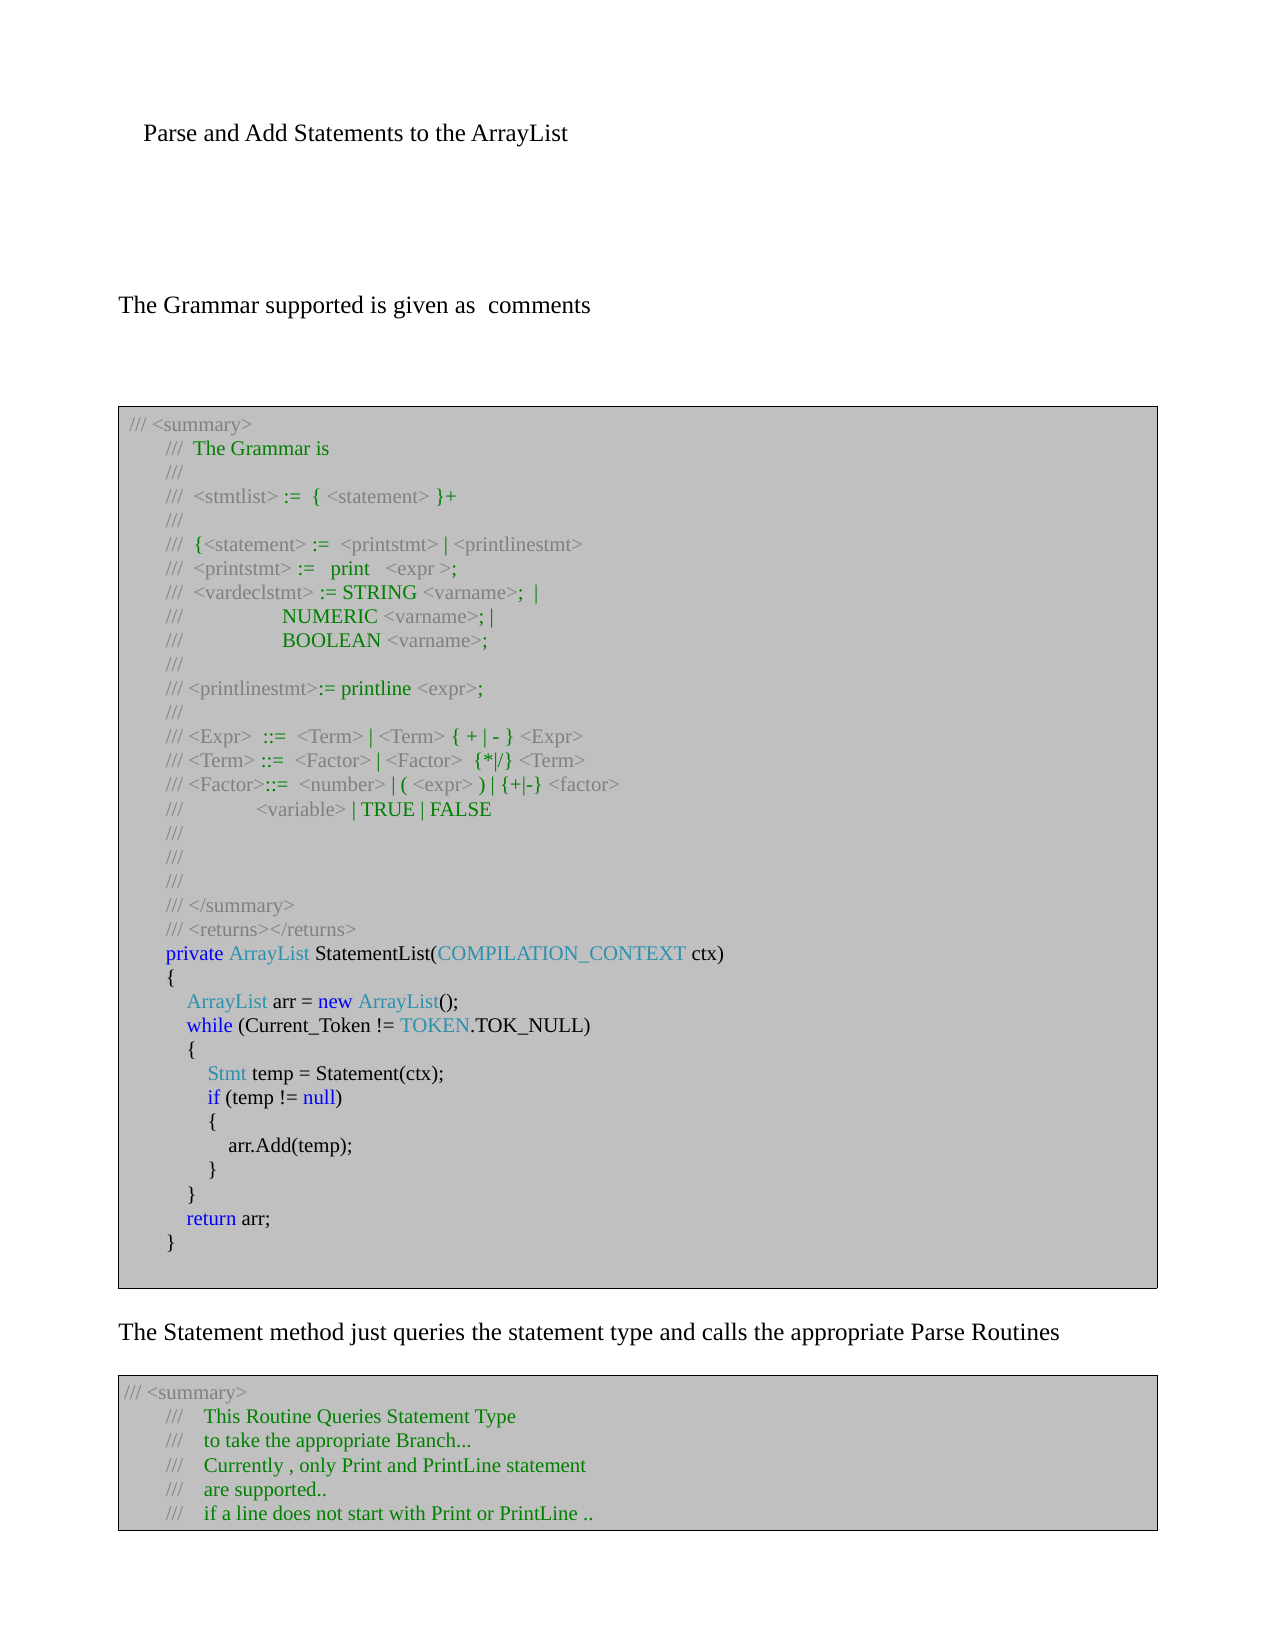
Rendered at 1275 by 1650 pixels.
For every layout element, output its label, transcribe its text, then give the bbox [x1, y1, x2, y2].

text The Statement method just queries the statement type and calls the appropriate Parse Routines [118, 1317, 1157, 1346]
table_header /// <summary> /// This Routine Queries Statement Type /// to take the appropriate Branch... /// Currently , only Print and PrintLine statement /// are supported.. /// if a line does not start with Print or PrintLine .. [119, 1376, 1157, 1530]
text The Grammar supported is given as comments [118, 291, 1157, 319]
table_header /// <summary> /// The Grammar is /// /// <stmtlist> := { <statement> }+ /// /// {<statement> := <printstmt> | <printlinestmt> /// <printstmt> := print <expr >; /// <vardeclstmt> := STRING <varname>; | /// NUMERIC <varname>; | /// BOOLEAN <varname>; /// /// <printlinestmt>:= printline <expr>; /// /// <Expr> ::= <Term> | <Term> { + | - } <Expr> /// <Term> ::= <Factor> | <Factor> {*|/} <Term> /// <Factor>::= <number> | ( <expr> ) | {+|-} <factor> /// <variable> | TRUE | FALSE /// /// /// /// </summary> /// <returns></returns> private ArrayList StatementList(COMPILATION_CONTEXT ctx) { ArrayList arr = new ArrayList(); while (Current_Token != TOKEN.TOK_NULL) { Stmt temp = Statement(ctx); if (temp != null) { arr.Add(temp); } } return arr; } [119, 407, 1157, 1288]
text Parse and Add Statements to the ArrayList [118, 118, 1157, 147]
